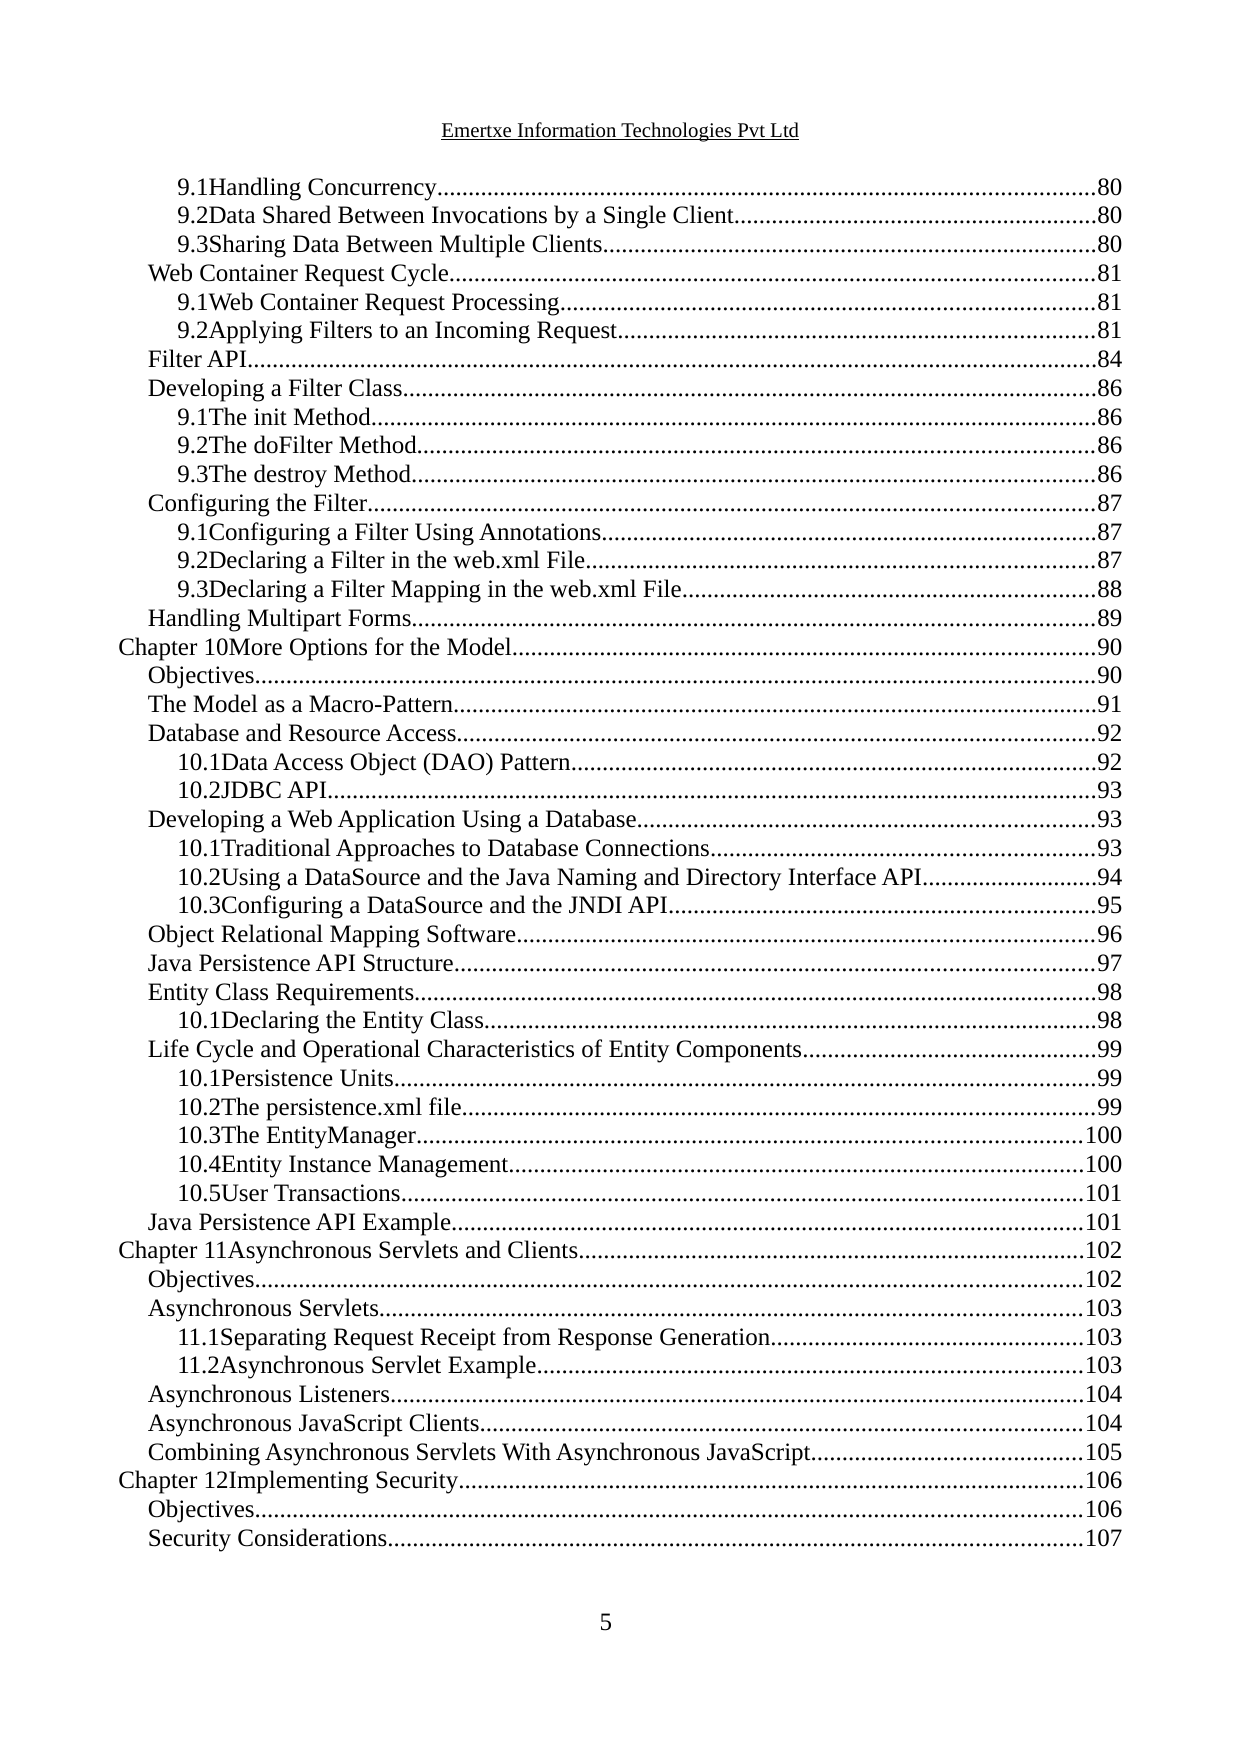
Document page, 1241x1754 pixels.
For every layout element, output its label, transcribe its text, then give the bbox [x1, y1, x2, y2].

text 9.3The destroy Method 86 [177, 459, 1122, 488]
text 10.2The persistence.xml file 99 [177, 1092, 1122, 1120]
text 10.1Persistence Units 99 [177, 1063, 1122, 1092]
text Chapter 10More Options for the Model 90 [118, 632, 1122, 660]
text Filter API 84 [148, 344, 1122, 373]
text The Model as a Macro-Pattern 91 [148, 689, 1122, 718]
text 10.1Traditional Approaches to Database Connections 93 [177, 833, 1122, 862]
text Asynchronous Listeners 104 [148, 1379, 1122, 1408]
text 9.1The init Method 86 [177, 402, 1122, 430]
text 10.3The EntityManager 100 [177, 1120, 1122, 1149]
text Objectives 102 [148, 1264, 1122, 1293]
text 9.2Declaring a Filter in the web.xml File 87 [177, 545, 1122, 574]
text Database and Resource Access 92 [148, 718, 1122, 747]
text 9.3Declaring a Filter Mapping in the web.xml File 88 [177, 574, 1122, 603]
text 9.2Data Shared Between Invocations by a Single Client 80 [177, 200, 1122, 229]
text Combining Asynchronous Servlets With Asynchronous JavaScript 105 [148, 1437, 1122, 1465]
text 10.3Configuring a DataSource and the JNDI API 95 [177, 890, 1122, 919]
text Developing a Web Application Using a Database 93 [148, 804, 1122, 833]
text 10.2JDBC API 93 [177, 775, 1122, 804]
text 10.2Using a DataSource and the Java Naming and Directory Interface API 94 [177, 862, 1122, 890]
text Chapter 12Implementing Security 106 [118, 1465, 1122, 1494]
text 11.2Asynchronous Servlet Example 103 [177, 1350, 1122, 1379]
text Developing a Filter Class 86 [148, 373, 1122, 402]
text Entity Class Requirements 98 [148, 977, 1122, 1005]
text 10.5User Transactions 101 [177, 1178, 1122, 1207]
text Web Container Request Cycle 81 [148, 258, 1122, 287]
text Object Relational Mapping Software 96 [148, 919, 1122, 948]
text 10.1Declaring the Entity Class 98 [177, 1005, 1122, 1034]
text 9.1Configuring a Filter Using Annotations 87 [177, 517, 1122, 545]
text 11.1Separating Request Receipt from Response Generation 103 [177, 1322, 1122, 1350]
text Handling Multipart Forms 89 [148, 603, 1122, 632]
text 9.1Web Container Request Processing 81 [177, 287, 1122, 315]
text Security Considerations 107 [148, 1523, 1122, 1552]
text 10.4Entity Instance Management 100 [177, 1149, 1122, 1178]
text Java Persistence API Example 101 [148, 1207, 1122, 1235]
text Configuring the Filter 87 [148, 488, 1122, 517]
text 9.2The doFilter Method 86 [177, 430, 1122, 459]
text Chapter 11Asynchronous Servlets and Clients 102 [118, 1235, 1122, 1264]
text 9.2Applying Filters to an Incoming Request 81 [177, 315, 1122, 344]
text Objectives 106 [148, 1494, 1122, 1523]
text 9.1Handling Concurrency 80 [177, 172, 1122, 200]
text 10.1Data Access Object (DAO) Pattern 92 [177, 747, 1122, 775]
text Asynchronous JavaScript Clients 104 [148, 1408, 1122, 1437]
text Objectives 90 [148, 660, 1122, 689]
text Life Cycle and Operational Characteristics of Entity Components 99 [148, 1034, 1122, 1063]
text 9.3Sharing Data Between Multiple Clients 80 [177, 229, 1122, 258]
text Java Persistence API Structure 97 [148, 948, 1122, 977]
text Asynchronous Servlets 103 [148, 1293, 1122, 1322]
